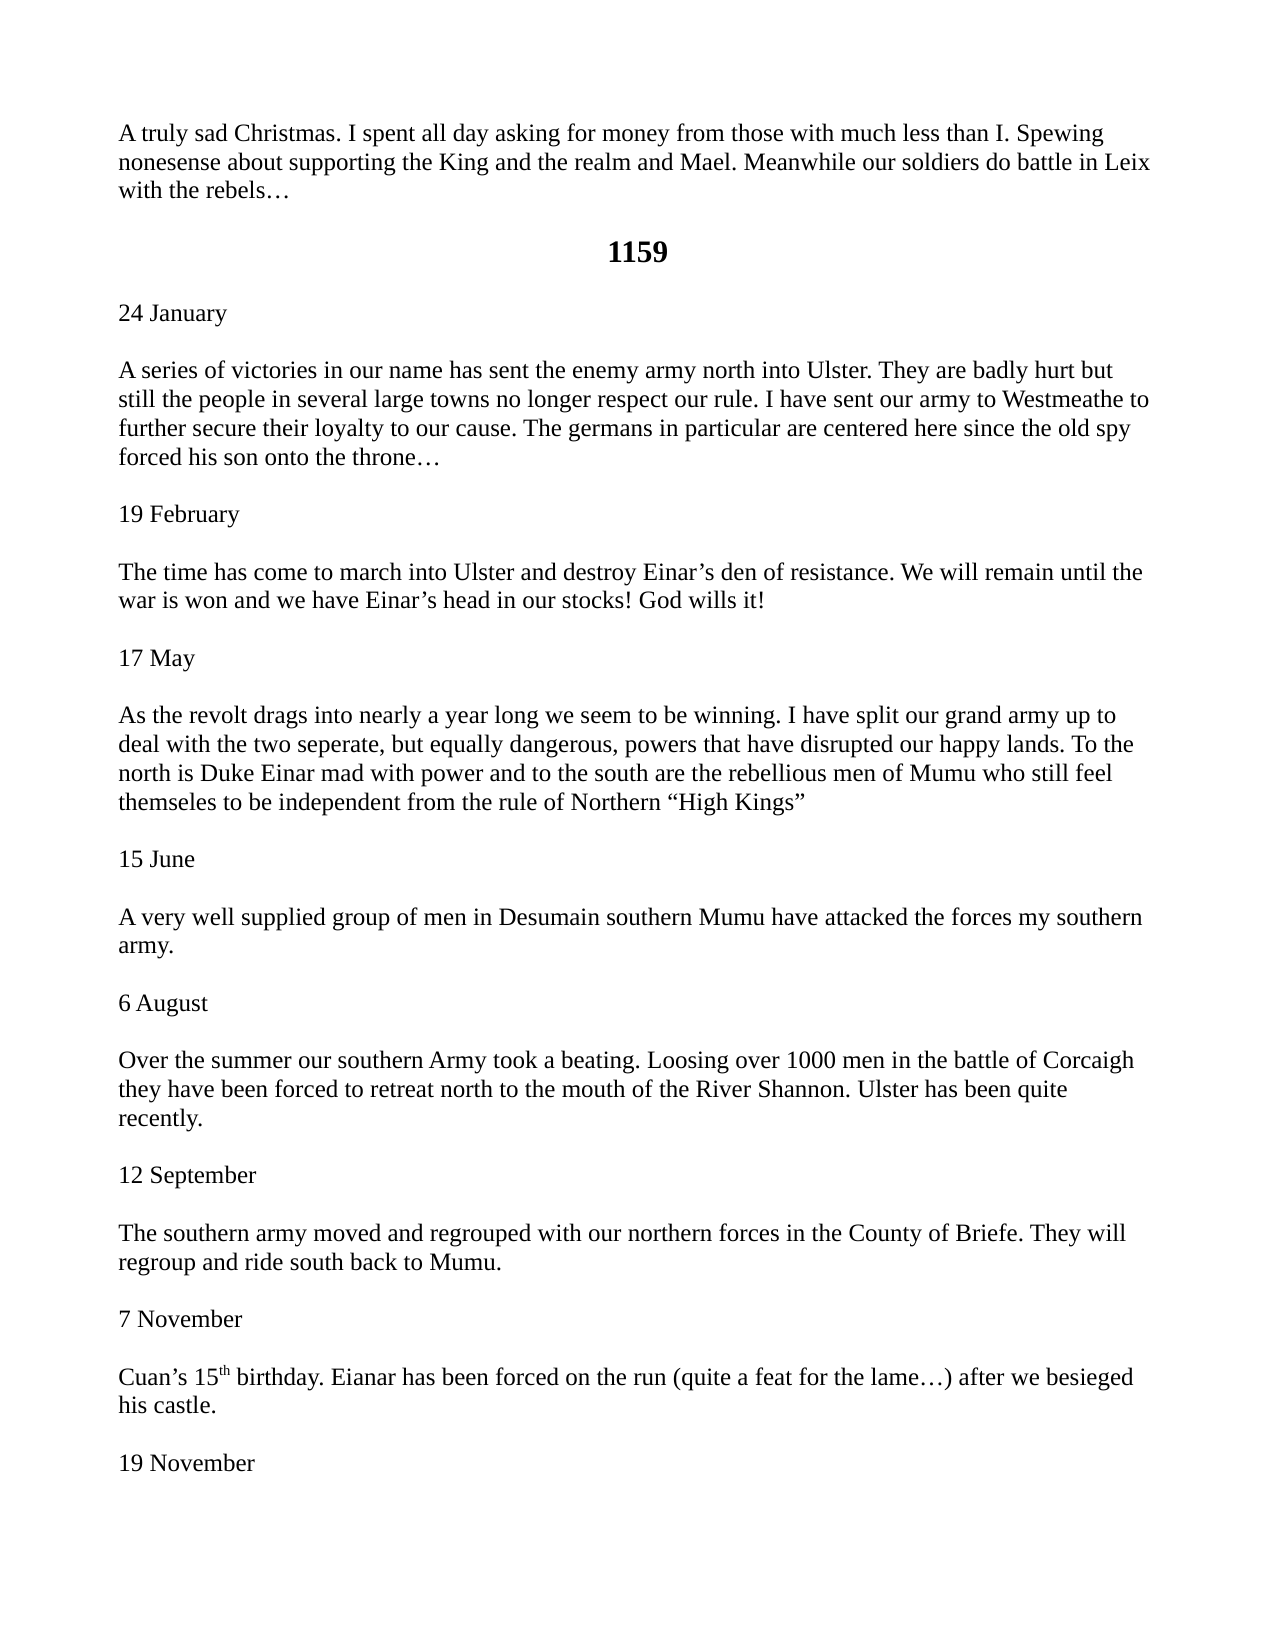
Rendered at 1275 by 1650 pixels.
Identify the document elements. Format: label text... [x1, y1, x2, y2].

text 12 September [118, 1160, 1157, 1189]
text 6 August [118, 988, 1157, 1017]
text As the revolt drags into nearly a year long we seem to be winning. I have split our grand army up to deal with the two seperate, but equally dangerous, powers that have disrupted our happy lands. To the north is Duke Einar mad with power and to the south are the rebellious men of Mumu who still feel themseles to be independent from the rule of Northern “High Kings” [118, 700, 1157, 815]
text A series of victories in our name has sent the enemy army north into Ulster. They are badly hurt but still the people in several large towns no longer respect our rule. I have sent our army to Westmeathe to further secure their loyalty to our cause. The germans in particular are centered here since the old spy forced his son onto the throne… [118, 355, 1157, 470]
text 1159 [118, 233, 1157, 269]
text 15 June [118, 844, 1157, 873]
text The southern army moved and regrouped with our northern forces in the County of Briefe. They will regroup and ride south back to Mumu. [118, 1218, 1157, 1275]
text 24 January [118, 298, 1157, 327]
text 19 November [118, 1448, 1157, 1477]
text A very well supplied group of men in Desumain southern Mumu have attacked the forces my southern army. [118, 902, 1157, 959]
text Cuan’s 15th birthday. Eianar has been forced on the run (quite a feat for the lame…) after we besieged his castle. [118, 1362, 1157, 1419]
text 17 May [118, 643, 1157, 672]
text 19 February [118, 499, 1157, 528]
text The time has come to march into Ulster and destroy Einar’s den of resistance. We will remain until the war is won and we have Einar’s head in our stocks! God wills it! [118, 557, 1157, 614]
text A truly sad Christmas. I spent all day asking for money from those with much less than I. Spewing nonesense about supporting the King and the realm and Mael. Meanwhile our soldiers do battle in Leix with the rebels… [118, 118, 1157, 204]
text 7 November [118, 1304, 1157, 1333]
text Over the summer our southern Army took a beating. Loosing over 1000 men in the battle of Corcaigh they have been forced to retreat north to the mouth of the River Shannon. Ulster has been quite recently. [118, 1045, 1157, 1132]
